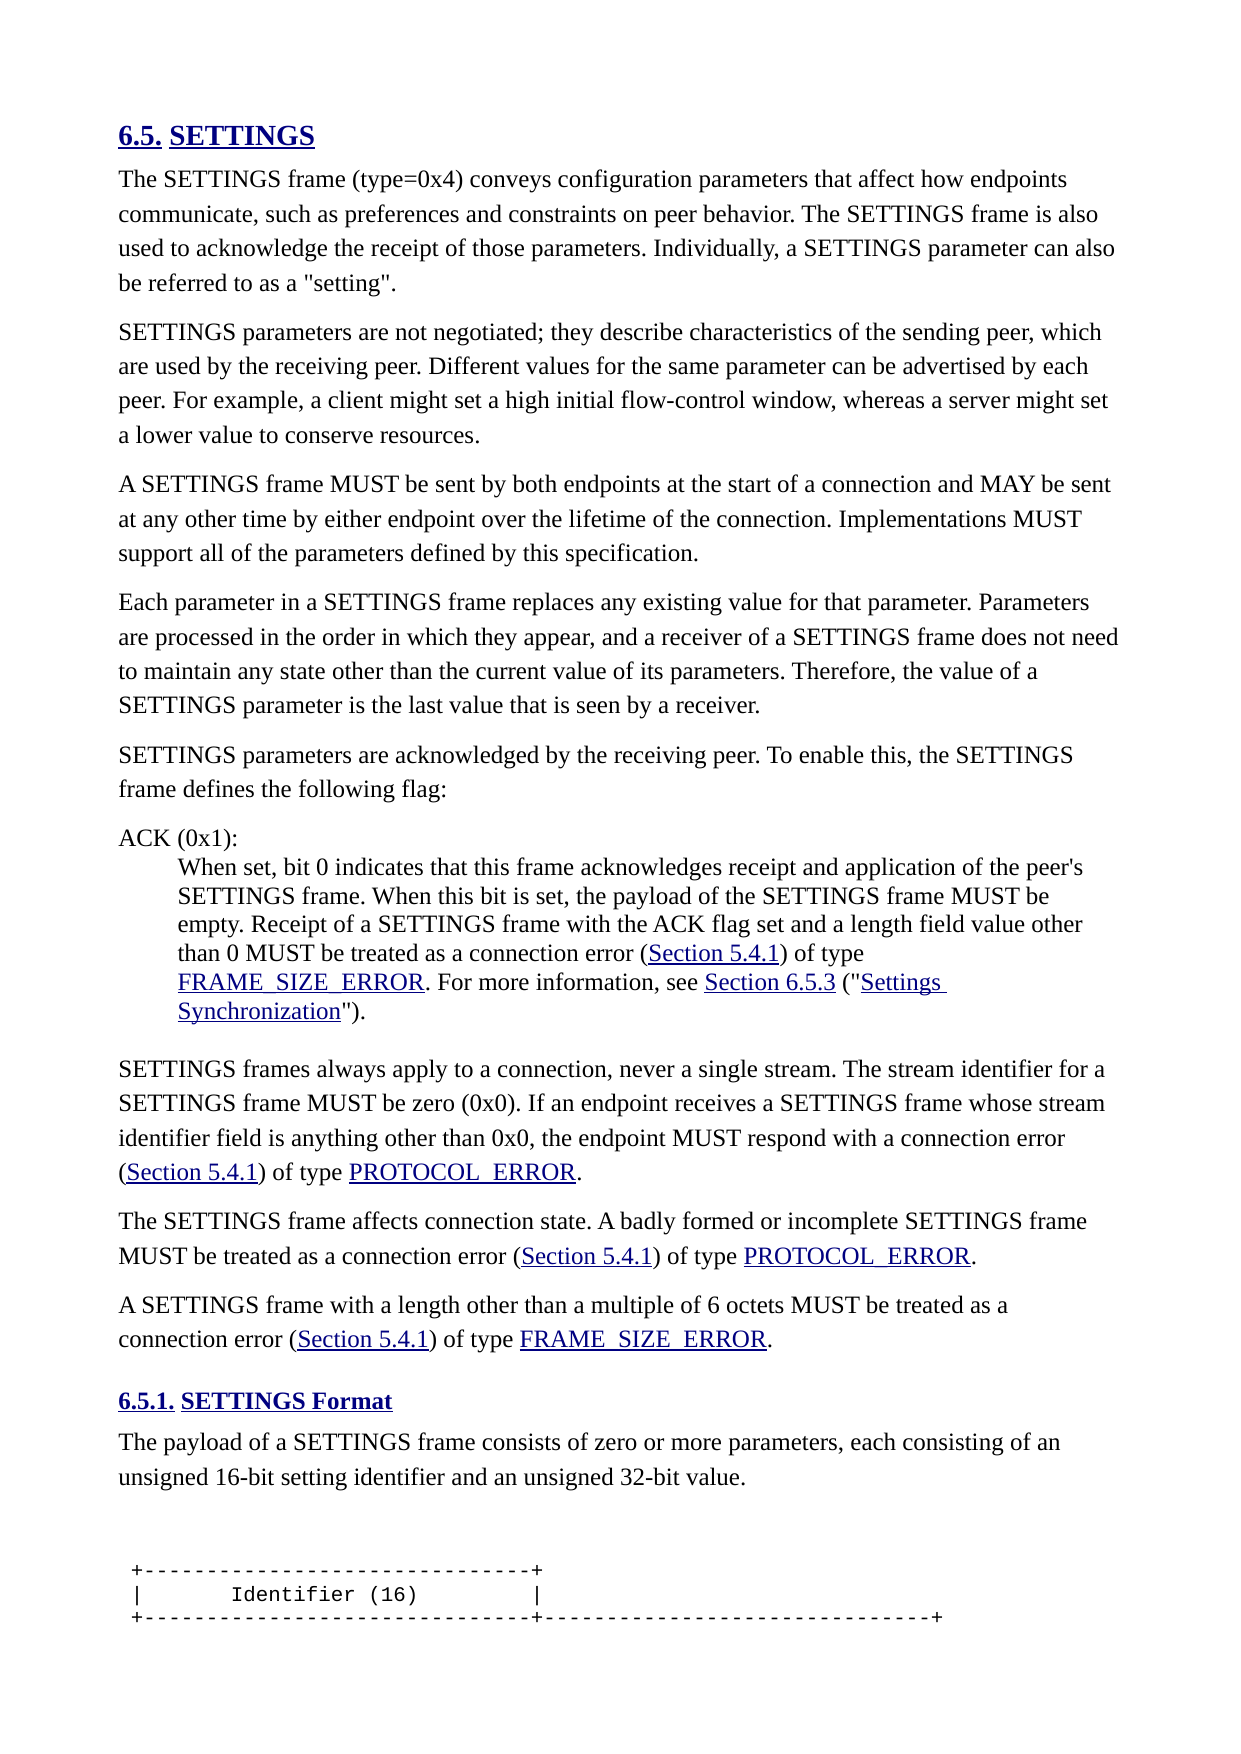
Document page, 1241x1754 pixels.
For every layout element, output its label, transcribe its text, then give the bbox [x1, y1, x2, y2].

text +-------------------------------+-------------------------------+ [118, 1607, 1122, 1631]
text A SETTINGS frame MUST be sent by both endpoints at the start of a connection and MAY be sent at any other time by either endpoint over the lifetime of the connection. Implementations MUST support all of the parameters defined by this specification. [118, 469, 1122, 567]
text | Identifier (16) | [118, 1583, 1122, 1607]
text +-------------------------------+ [118, 1560, 1122, 1583]
text Each parameter in a SETTINGS frame replaces any existing value for that parameter. Parameters are processed in the order in which they appear, and a receiver of a SETTINGS frame does not need to maintain any state other than the current value of its parameters. Therefore, the value of a SETTINGS parameter is the last value that is seen by a receiver. [118, 587, 1122, 719]
text SETTINGS frames always apply to a connection, never a single stream. The stream identifier for a SETTINGS frame MUST be zero (0x0). If an endpoint receives a SETTINGS frame whose stream identifier field is anything other than 0x0, the endpoint MUST respond with a connection error (Section 5.4.1) of type PROTOCOL_ERROR. [118, 1054, 1122, 1186]
text A SETTINGS frame with a length other than a multiple of 6 octets MUST be treated as a connection error (Section 5.4.1) of type FRAME_SIZE_ERROR. [118, 1290, 1122, 1353]
subtitle 6.5. SETTINGS [118, 118, 1122, 152]
subtitle 6.5.1. SETTINGS Format [118, 1386, 1122, 1415]
text The SETTINGS frame affects connection state. A badly formed or incomplete SETTINGS frame MUST be treated as a connection error (Section 5.4.1) of type PROTOCOL_ERROR. [118, 1206, 1122, 1270]
text The SETTINGS frame (type=0x4) conveys configuration parameters that affect how endpoints communicate, such as preferences and constraints on peer behavior. The SETTINGS frame is also used to acknowledge the receipt of those parameters. Individually, a SETTINGS parameter can also be referred to as a "setting". [118, 164, 1122, 296]
text SETTINGS parameters are acknowledged by the receiving peer. To enable this, the SETTINGS frame defines the following flag: [118, 740, 1122, 803]
list When set, bit 0 indicates that this frame acknowledges receipt and application of the peer's SETTINGS frame. When this bit is set, the payload of the SETTINGS frame MUST be empty. Receipt of a SETTINGS frame with the ACK flag set and a length field value other than 0 MUST be treated as a connection error (Section 5.4.1) of type FRAME_SIZE_ERROR. For more information, see Section 6.5.3 ("Settings Synchronization"). [177, 852, 1122, 1024]
text The payload of a SETTINGS frame consists of zero or more parameters, each consisting of an unsigned 16-bit setting identifier and an unsigned 32-bit value. [118, 1427, 1122, 1491]
text SETTINGS parameters are not negotiated; they describe characteristics of the sending peer, which are used by the receiving peer. Different values for the same parameter can be advertised by each peer. For example, a client might set a high initial flow-control window, whereas a server might set a lower value to conserve resources. [118, 317, 1122, 449]
subtitle ACK (0x1): [118, 823, 1122, 852]
